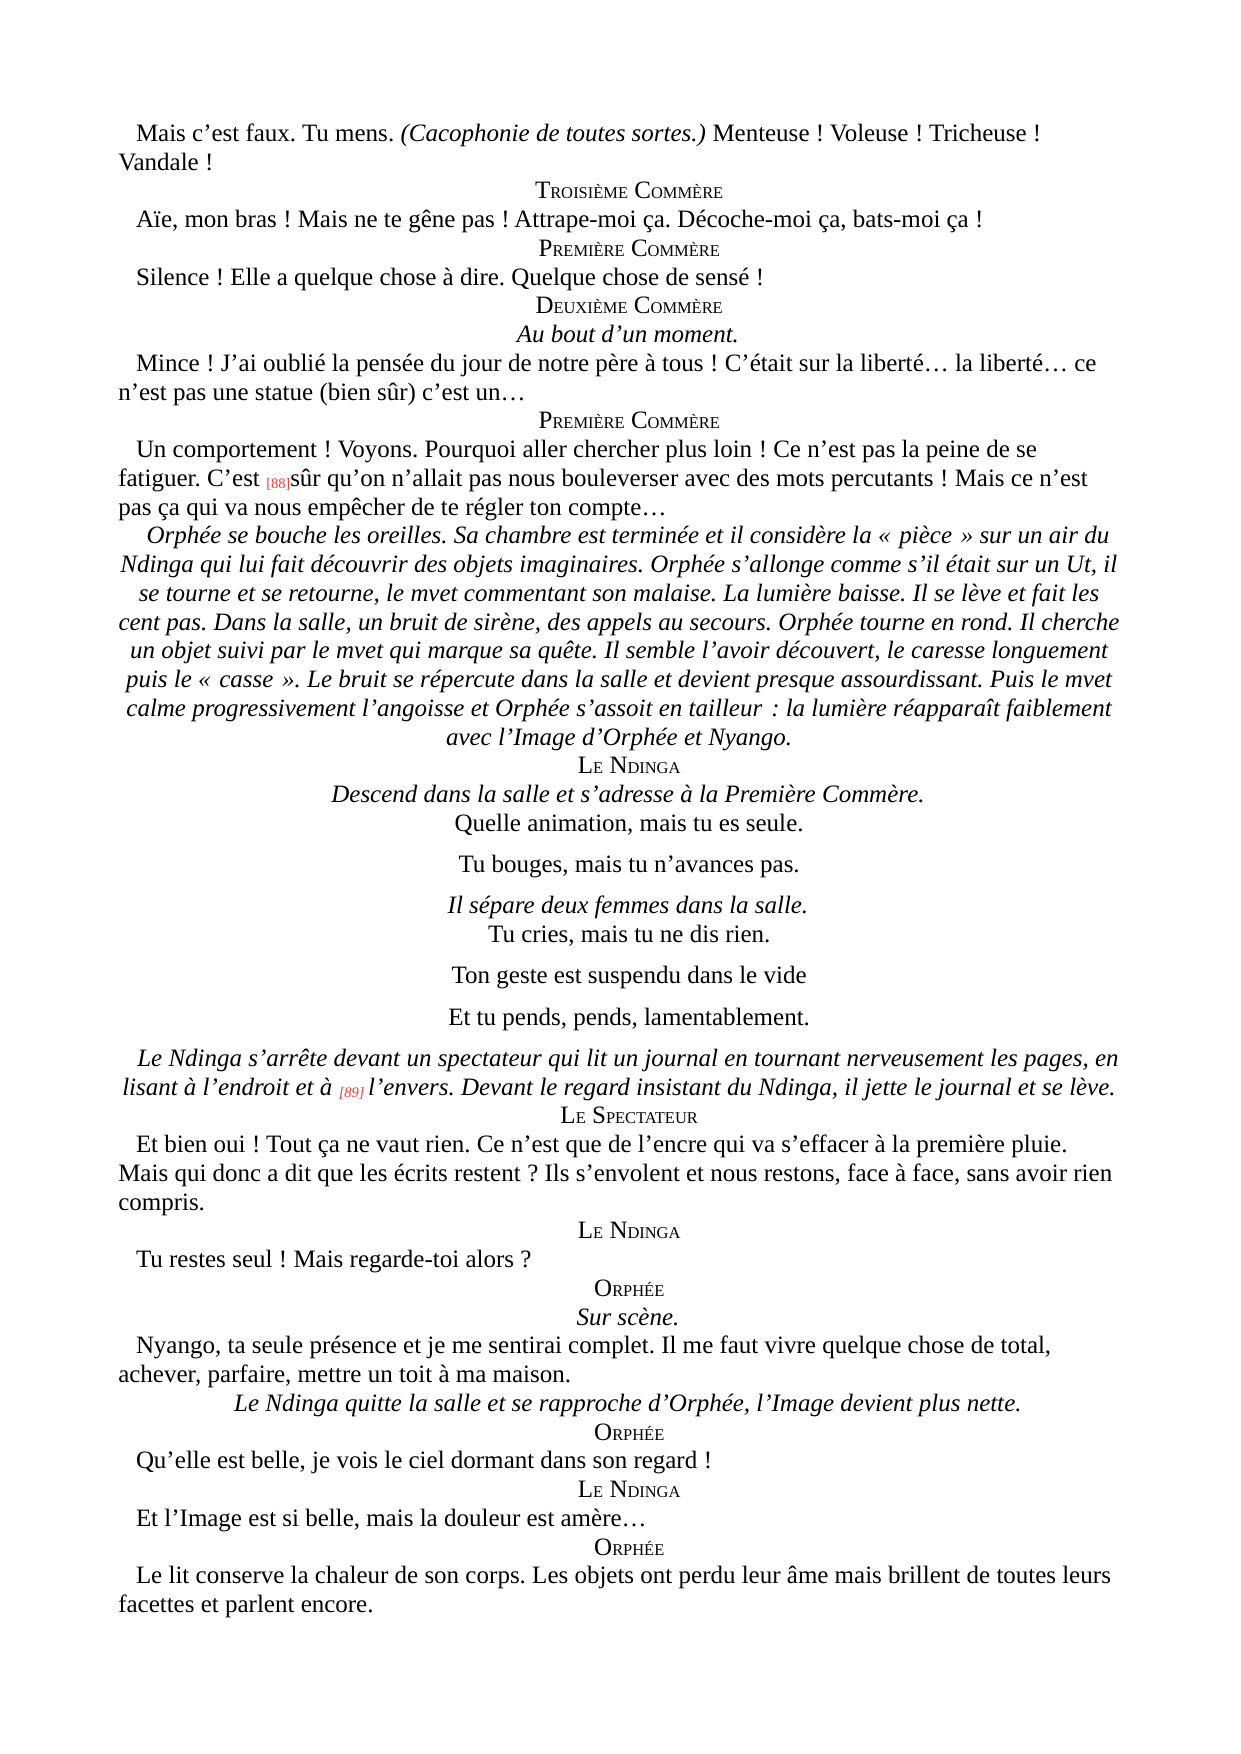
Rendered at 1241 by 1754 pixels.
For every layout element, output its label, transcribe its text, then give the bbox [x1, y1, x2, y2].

text Le Spectateur [118, 1101, 1122, 1129]
text Qu’elle est belle, je vois le ciel dormant dans son regard ! [118, 1446, 1122, 1474]
text Tu cries, mais tu ne dis rien. [118, 919, 1122, 948]
text Première Commère [118, 406, 1122, 434]
text Sur scène. [118, 1302, 1122, 1331]
text Et tu pends, pends, lamentablement. [118, 1002, 1122, 1031]
text Aïe, mon bras ! Mais ne te gêne pas ! Attrape-moi ça. Décoche-moi ça, bats-moi ça ! [118, 204, 1122, 233]
text Mais c’est faux. Tu mens. (Cacophonie de toutes sortes.) Menteuse ! Voleuse ! Tricheuse ! Vandale ! [118, 118, 1122, 176]
text Orphée [118, 1273, 1122, 1302]
text Le Ndinga [118, 1474, 1122, 1503]
text Un comportement ! Voyons. Pourquoi aller chercher plus loin ! Ce n’est pas la peine de se fatiguer. C’est [88]sûr qu’on n’allait pas nous bouleverser avec des mots percutants ! Mais ce n’est pas ça qui va nous empêcher de te régler ton compte… [118, 434, 1122, 521]
text Le Ndinga [118, 751, 1122, 779]
text Descend dans la salle et s’adresse à la Première Commère. [118, 779, 1122, 808]
text Le Ndinga [118, 1216, 1122, 1244]
text Mince ! J’ai oublié la pensée du jour de notre père à tous ! C’était sur la liberté… la liberté… ce n’est pas une statue (bien sûr) c’est un… [118, 348, 1122, 406]
text Nyango, ta seule présence et je me sentirai complet. Il me faut vivre quelque chose de total, achever, parfaire, mettre un toit à ma maison. [118, 1331, 1122, 1388]
text Le lit conserve la chaleur de son corps. Les objets ont perdu leur âme mais brillent de toutes leurs facettes et parlent encore. [118, 1561, 1122, 1618]
text Première Commère [118, 233, 1122, 262]
text Tu restes seul ! Mais regarde-toi alors ? [118, 1244, 1122, 1273]
text Troisième Commère [118, 176, 1122, 204]
text Ton geste est suspendu dans le vide [118, 961, 1122, 989]
text Orphée [118, 1417, 1122, 1446]
text Au bout d’un moment. [118, 319, 1122, 348]
text Orphée se bouche les oreilles. Sa chambre est terminée et il considère la « pièce » sur un air du Ndinga qui lui fait découvrir des objets imaginaires. Orphée s’allonge comme s’il était sur un Ut, il se tourne et se retourne, le mvet commentant son malaise. La lumière baisse. Il se lève et fait les cent pas. Dans la salle, un bruit de sirène, des appels au secours. Orphée tourne en rond. Il cherche un objet suivi par le mvet qui marque sa quête. Il semble l’avoir découvert, le caresse longuement puis le « casse ». Le bruit se répercute dans la salle et devient presque assourdissant. Puis le mvet calme progressivement l’angoisse et Orphée s’assoit en tailleur : la lumière réapparaît faiblement avec l’Image d’Orphée et Nyango. [118, 521, 1122, 751]
text Le Ndinga s’arrête devant un spectateur qui lit un journal en tournant nerveusement les pages, en lisant à l’endroit et à [89] l’envers. Devant le regard insistant du Ndinga, il jette le journal et se lève. [118, 1043, 1122, 1101]
text Tu bouges, mais tu n’avances pas. [118, 849, 1122, 878]
text Orphée [118, 1532, 1122, 1561]
text Il sépare deux femmes dans la salle. [118, 891, 1122, 919]
text Silence ! Elle a quelque chose à dire. Quelque chose de sensé ! [118, 262, 1122, 291]
text Le Ndinga quitte la salle et se rapproche d’Orphée, l’Image devient plus nette. [118, 1388, 1122, 1417]
text Et bien oui ! Tout ça ne vaut rien. Ce n’est que de l’encre qui va s’effacer à la première pluie. Mais qui donc a dit que les écrits restent ? Ils s’envolent et nous restons, face à face, sans avoir rien compris. [118, 1129, 1122, 1216]
text Et l’Image est si belle, mais la douleur est amère… [118, 1503, 1122, 1532]
text Deuxième Commère [118, 291, 1122, 319]
text Quelle animation, mais tu es seule. [118, 808, 1122, 837]
